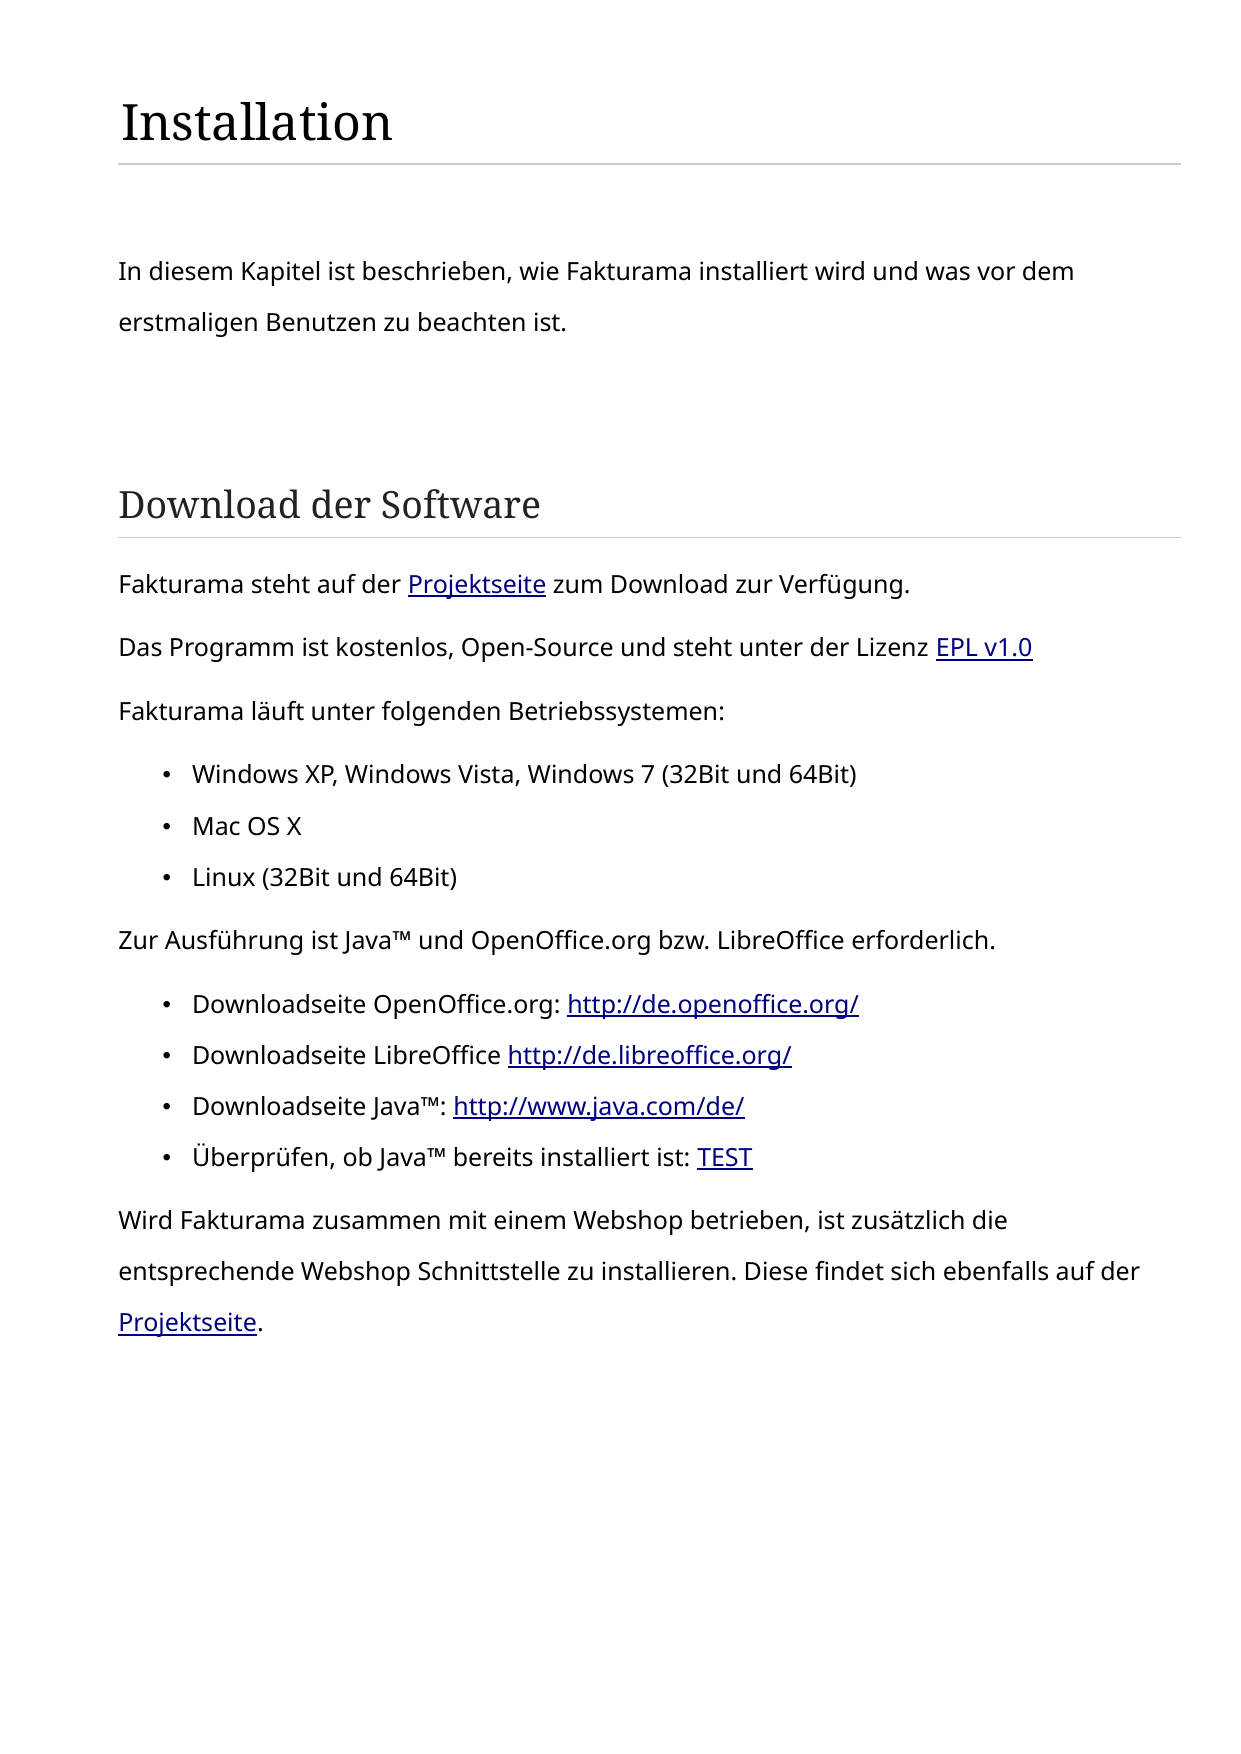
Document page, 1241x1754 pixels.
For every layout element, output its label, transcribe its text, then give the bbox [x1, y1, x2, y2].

list Überprüfen, ob Java™ bereits installiert ist: TEST [162, 1139, 1181, 1173]
list Windows XP, Windows Vista, Windows 7 (32Bit und 64Bit) [162, 757, 1181, 791]
text Das Programm ist kostenlos, Open-Source und steht unter der Lizenz EPL v1.0 [118, 630, 1181, 664]
text In diesem Kapitel ist beschrieben, wie Fakturama installiert wird und was vor dem erstmaligen Benutzen zu beachten ist. [118, 253, 1181, 338]
text Wird Fakturama zusammen mit einem Webshop betrieben, ist zusätzlich die entsprechende Webshop Schnittstelle zu installieren. Diese findet sich ebenfalls auf der Projektseite. [118, 1203, 1181, 1339]
text Fakturama steht auf der Projektseite zum Download zur Verfügung. [118, 567, 1181, 601]
subtitle Installation [118, 84, 1181, 163]
list Downloadseite Java™: http://www.java.com/de/ [162, 1088, 1181, 1122]
subtitle Download der Software [118, 478, 1181, 537]
list Mac OS X [162, 808, 1181, 842]
list Downloadseite OpenOffice.org: http://de.openoffice.org/ [162, 986, 1181, 1020]
list Downloadseite LibreOffice http://de.libreoffice.org/ [162, 1037, 1181, 1071]
text Zur Ausführung ist Java™ und OpenOffice.org bzw. LibreOffice erforderlich. [118, 923, 1181, 957]
list Linux (32Bit und 64Bit) [162, 859, 1181, 893]
text Fakturama läuft unter folgenden Betriebssystemen: [118, 694, 1181, 728]
